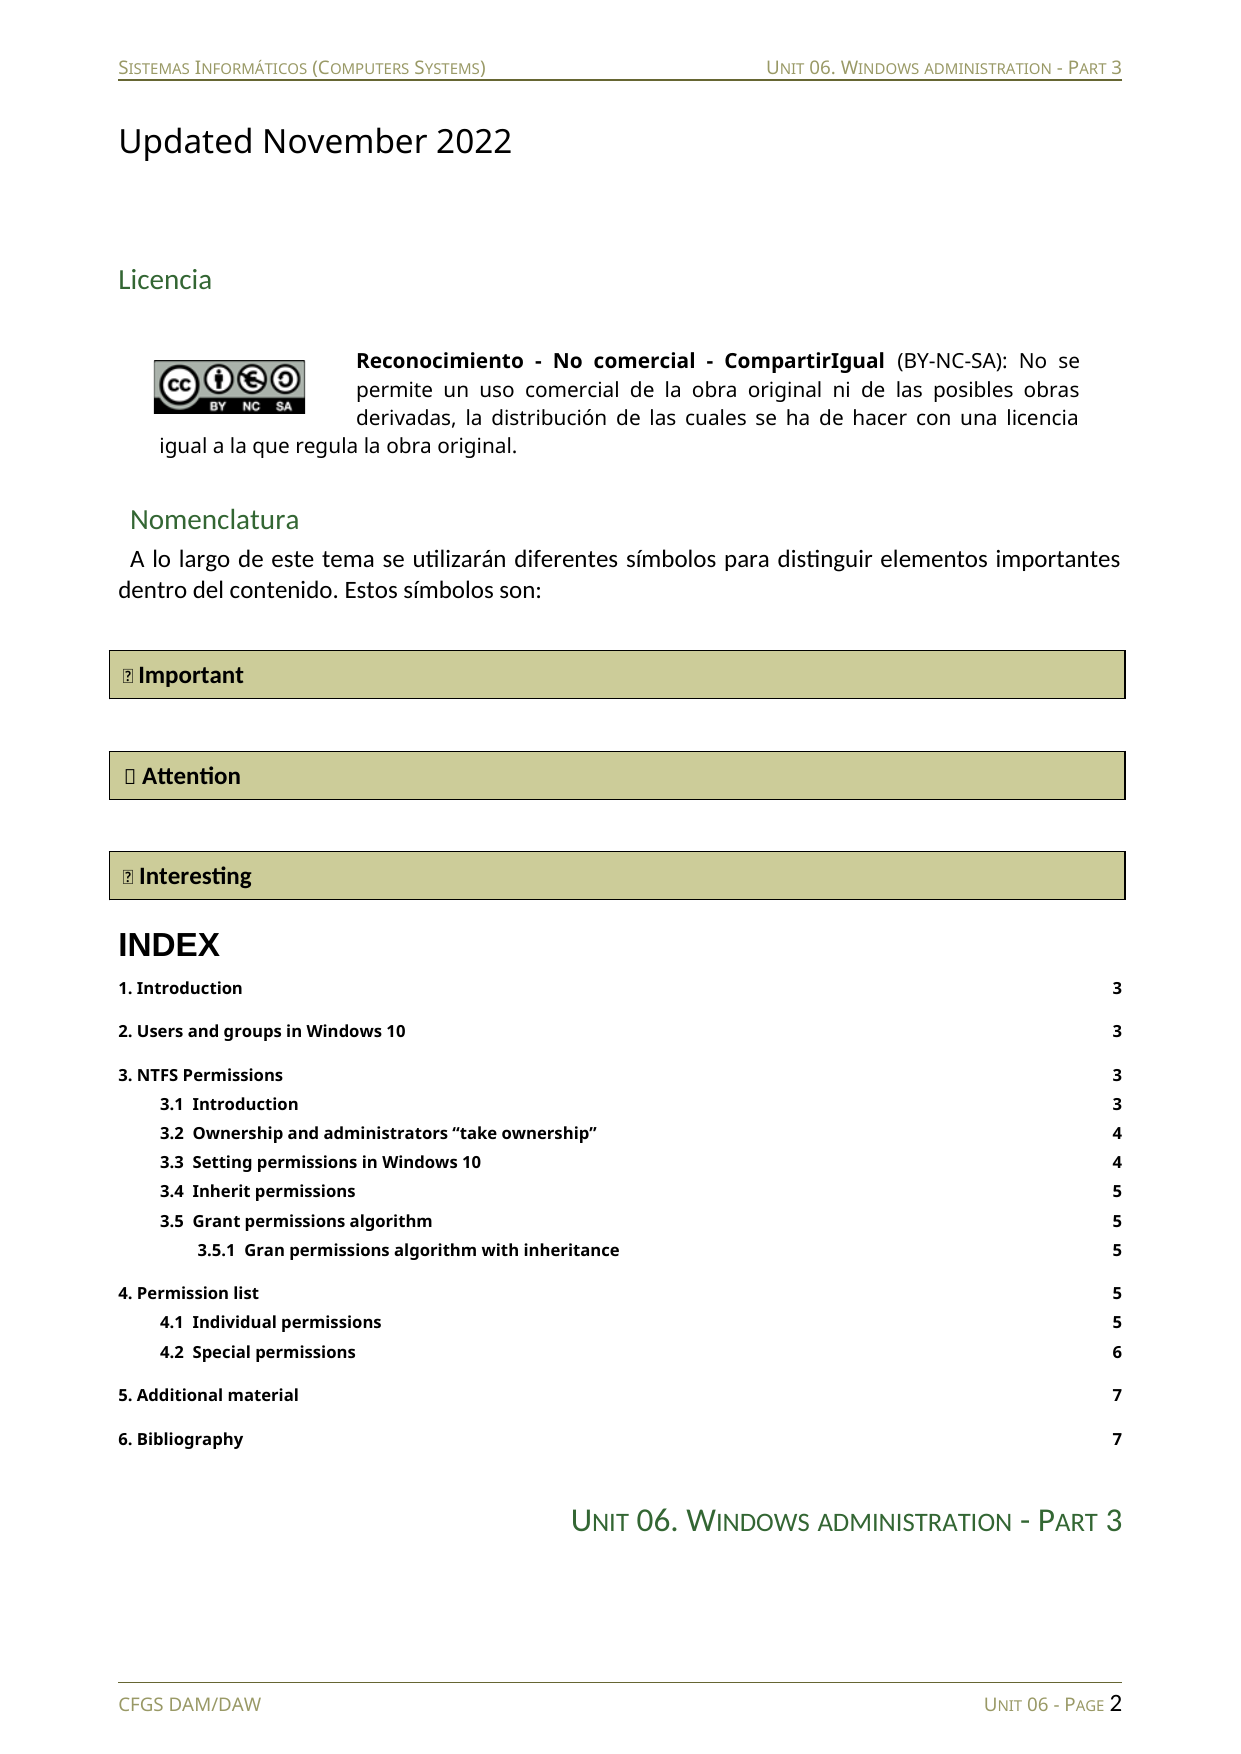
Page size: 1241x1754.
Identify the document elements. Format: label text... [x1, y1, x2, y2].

text 3. NTFS Permissions 3 [118, 1063, 1122, 1086]
text 3.3 Setting permissions in Windows 10 4 [156, 1151, 1122, 1174]
text 5. Additional material 7 [118, 1384, 1122, 1407]
text ❕ Attention [110, 752, 1124, 799]
text 💬 Interesting [110, 852, 1124, 899]
text 1. Introduction 3 [118, 976, 1122, 999]
picture [153, 360, 306, 414]
text Licencia [118, 261, 1122, 297]
text 3.5 Grant permissions algorithm 5 [156, 1209, 1122, 1232]
text 4.2 Special permissions 6 [156, 1340, 1122, 1363]
text 3.1 Introduction 3 [156, 1093, 1122, 1115]
text 3.4 Inherit permissions 5 [156, 1180, 1122, 1203]
text Reconocimiento - No comercial - CompartirIgual (BY-NC-SA): No se permite un uso comercial de la obra original ni de las posibles obras derivadas, la distribución de las cuales se ha de hacer con una licencia igual a la que regula la obra original. [159, 346, 1080, 460]
text Unit 06. Windows administration - Part 3 [118, 1499, 1122, 1540]
text A lo largo de este tema se utilizarán diferentes símbolos para distinguir elementos importantes dentro del contenido. Estos símbolos son: [118, 543, 1122, 604]
text 6. Bibliography 7 [118, 1427, 1122, 1450]
text Updated November 2022 [118, 118, 1122, 163]
text 4.1 Individual permissions 5 [156, 1311, 1122, 1334]
text Nomenclatura [118, 501, 1122, 537]
text 2. Users and groups in Windows 10 3 [118, 1020, 1122, 1043]
text 3.5.1 Gran permissions algorithm with inheritance 5 [193, 1238, 1122, 1261]
text 4. Permission list 5 [118, 1282, 1122, 1305]
text 📖 Important [110, 651, 1124, 698]
text INDEX [118, 925, 1122, 964]
text 3.2 Ownership and administrators “take ownership” 4 [156, 1122, 1122, 1144]
